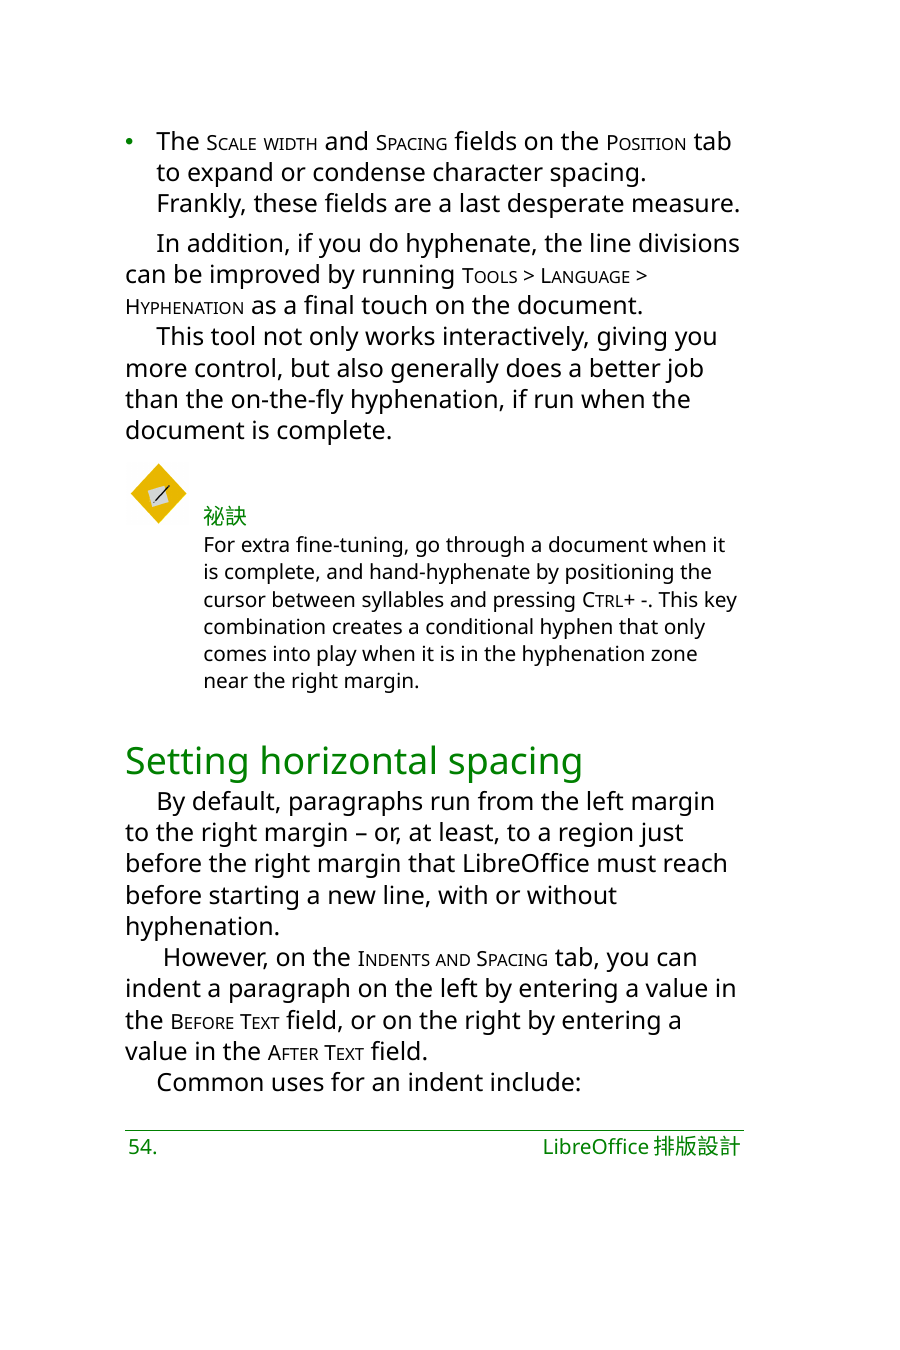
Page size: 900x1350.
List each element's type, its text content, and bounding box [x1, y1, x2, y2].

subtitle Setting horizontal spacing [125, 734, 744, 785]
text Common uses for an indent include: [125, 1067, 744, 1098]
text For extra fine-tuning, go through a document when it is complete, and hand-hyphenate by positioning the cursor between syllables and pressing Ctrl+ -. This key combination creates a conditional hyphen that only comes into play when it is in the hyphenation zone near the right margin. [203, 531, 744, 694]
text However, on the Indents and Spacing tab, you can indent a paragraph on the left by entering a value in the Before Text field, or on the right by entering a value in the After Text field. [125, 942, 744, 1067]
picture [126, 462, 189, 525]
text In addition, if you do hyphenate, the line divisions can be improved by running Tools > Language > Hyphenation as a final touch on the document. [125, 227, 744, 321]
text By default, paragraphs run from the left margin to the right margin – or, at least, to a region just before the right margin that LibreOffice must reach before starting a new line, with or without hyphenation. [125, 785, 744, 942]
text This tool not only works interactively, giving you more control, but also generally does a better job than the on-the-fly hyphenation, if run when the document is complete. [125, 321, 744, 446]
list 祕訣 [125, 461, 744, 531]
list The Scale width and Spacing fields on the Position tab to expand or condense character spacing. Frankly, these fields are a last desperate measure. [125, 125, 744, 219]
